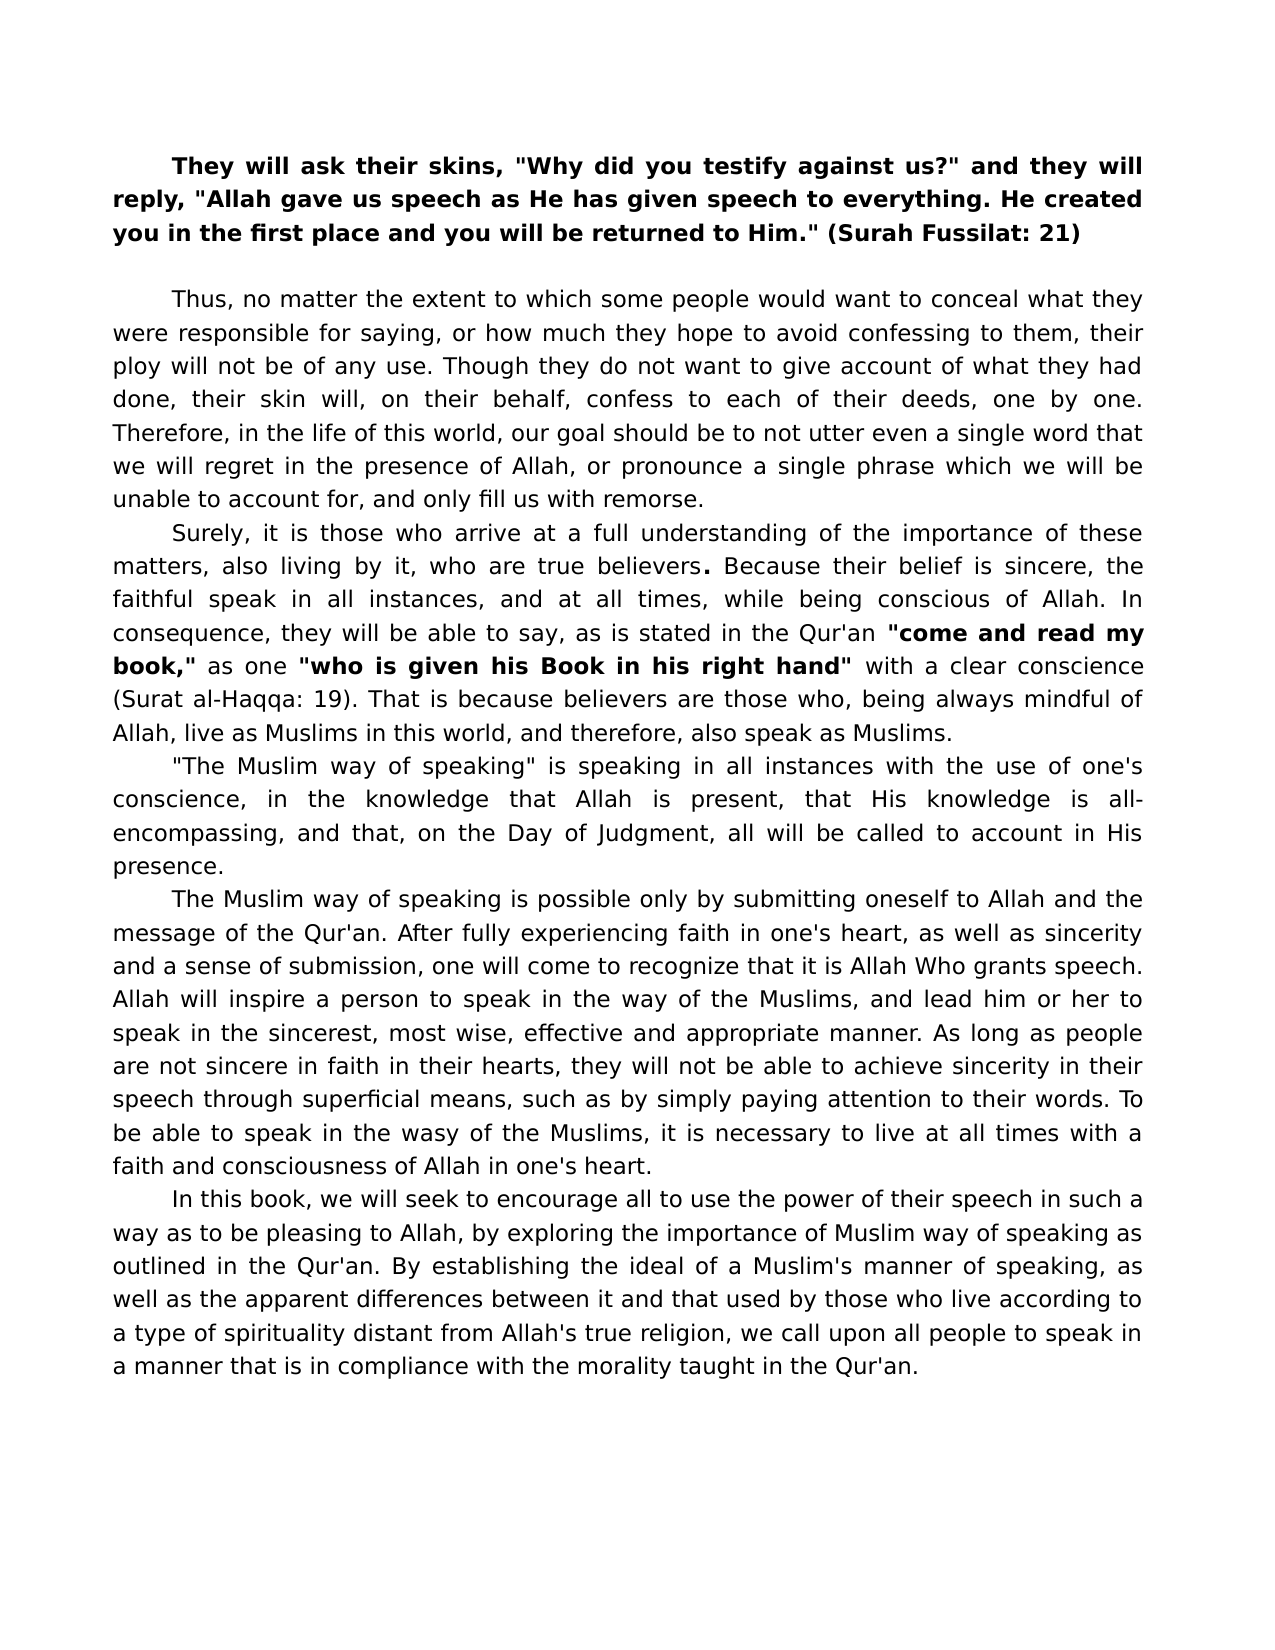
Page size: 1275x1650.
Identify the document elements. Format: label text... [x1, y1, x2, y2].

text Thus, no matter the extent to which some people would want to conceal what they were responsible for saying, or how much they hope to avoid confessing to them, their ploy will not be of any use. Though they do not want to give account of what they had done, their skin will, on their behalf, confess to each of their deeds, one by one. Therefore, in the life of this world, our goal should be to not utter even a single word that we will regret in the presence of Allah, or pronounce a single phrase which we will be unable to account for, and only fill us with remorse. [112, 281, 1145, 514]
text They will ask their skins, "Why did you testify against us?" and they will reply, "Allah gave us speech as He has given speech to everything. He created you in the first place and you will be returned to Him." (Surah Fussilat: 21) [112, 148, 1145, 248]
text "The Muslim way of speaking" is speaking in all instances with the use of one's conscience, in the knowledge that Allah is present, that His knowledge is all-encompassing, and that, on the Day of Judgment, all will be called to account in His presence. [112, 748, 1145, 881]
text Surely, it is those who arrive at a full understanding of the importance of these matters, also living by it, who are true believers. Because their belief is sincere, the faithful speak in all instances, and at all times, while being conscious of Allah. In consequence, they will be able to say, as is stated in the Qur'an "come and read my book," as one "who is given his Book in his right hand" with a clear conscience (Surat al-Haqqa: 19). That is because believers are those who, being always mindful of Allah, live as Muslims in this world, and therefore, also speak as Muslims. [112, 514, 1145, 748]
text The Muslim way of speaking is possible only by submitting oneself to Allah and the message of the Qur'an. After fully experiencing faith in one's heart, as well as sincerity and a sense of submission, one will come to recognize that it is Allah Who grants speech. Allah will inspire a person to speak in the way of the Muslims, and lead him or her to speak in the sincerest, most wise, effective and appropriate manner. As long as people are not sincere in faith in their hearts, they will not be able to achieve sincerity in their speech through superficial means, such as by simply paying attention to their words. To be able to speak in the wasy of the Muslims, it is necessary to live at all times with a faith and consciousness of Allah in one's heart. [112, 881, 1145, 1181]
text In this book, we will seek to encourage all to use the power of their speech in such a way as to be pleasing to Allah, by exploring the importance of Muslim way of speaking as outlined in the Qur'an. By establishing the ideal of a Muslim's manner of speaking, as well as the apparent differences between it and that used by those who live according to a type of spirituality distant from Allah's true religion, we call upon all people to speak in a manner that is in compliance with the morality taught in the Qur'an. [112, 1181, 1145, 1381]
